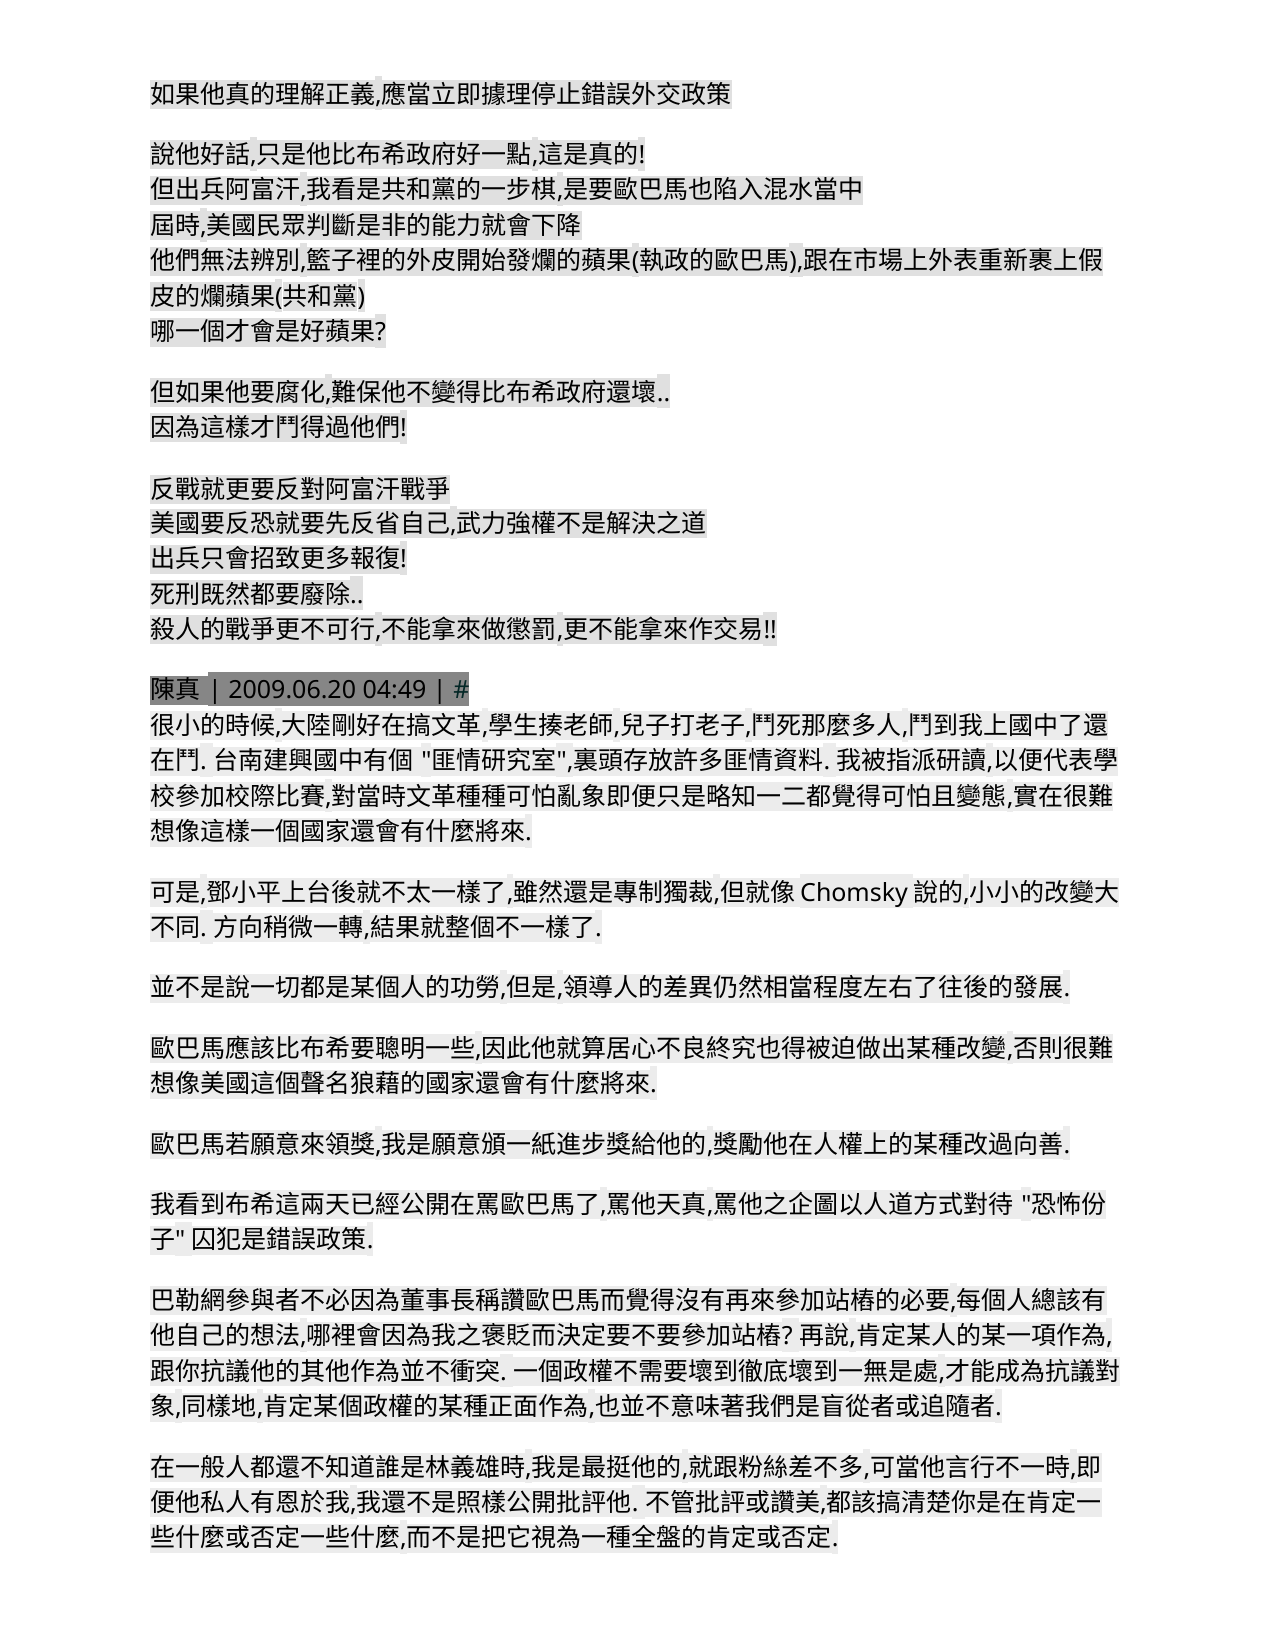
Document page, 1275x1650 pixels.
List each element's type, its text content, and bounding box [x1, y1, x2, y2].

text 巴勒網參與者不必因為董事長稱讚歐巴馬而覺得沒有再來參加站樁的必要,每個人總該有他自己的想法,哪裡會因為我之褒貶而決定要不要參加站樁? 再說,肯定某人的某一項作為,跟你抗議他的其他作為並不衝突. 一個政權不需要壞到徹底壞到一無是處,才能成為抗議對象,同樣地,肯定某個政權的某種正面作為,也並不意味著我們是盲從者或追隨者. [150, 1281, 1125, 1423]
text 並不是說一切都是某個人的功勞,但是,領導人的差異仍然相當程度左右了往後的發展. [150, 969, 1125, 1004]
text 陳真 | 2009.06.20 04:49 | # [150, 671, 1125, 706]
text 可是,鄧小平上台後就不太一樣了,雖然還是專制獨裁,但就像Chomsky說的,小小的改變大不同. 方向稍微一轉,結果就整個不一樣了. [150, 873, 1125, 944]
text 如果他真的理解正義,應當立即據理停止錯誤外交政策 [150, 75, 1125, 110]
text 但如果他要腐化,難保他不變得比布希政府還壞.. 因為這樣才鬥得過他們! [150, 373, 1125, 444]
text 說他好話,只是他比布希政府好一點,這是真的! 但出兵阿富汗,我看是共和黨的一步棋,是要歐巴馬也陷入混水當中 屆時,美國民眾判斷是非的能力就會下降 他們無法辨別,籃子裡的外皮開始發爛的蘋果(執政的歐巴馬),跟在市場上外表重新裹上假皮的爛蘋果(共和黨) 哪一個才會是好蘋果? [150, 135, 1125, 348]
text 歐巴馬若願意來領獎,我是願意頒一紙進步獎給他的,獎勵他在人權上的某種改過向善. [150, 1125, 1125, 1160]
text 在一般人都還不知道誰是林義雄時,我是最挺他的,就跟粉絲差不多,可當他言行不一時,即便他私人有恩於我,我還不是照樣公開批評他. 不管批評或讚美,都該搞清楚你是在肯定一些什麼或否定一些什麼,而不是把它視為一種全盤的肯定或否定. [150, 1448, 1125, 1554]
text 很小的時候,大陸剛好在搞文革,學生揍老師,兒子打老子,鬥死那麼多人,鬥到我上國中了還在鬥. 台南建興國中有個 "匪情研究室",裏頭存放許多匪情資料. 我被指派研讀,以便代表學校參加校際比賽,對當時文革種種可怕亂象即便只是略知一二都覺得可怕且變態,實在很難想像這樣一個國家還會有什麼將來. [150, 706, 1125, 848]
text 反戰就更要反對阿富汗戰爭 美國要反恐就要先反省自己,武力強權不是解決之道 出兵只會招致更多報復! 死刑既然都要廢除.. 殺人的戰爭更不可行,不能拿來做懲罰,更不能拿來作交易!! [150, 469, 1125, 646]
text 歐巴馬應該比布希要聰明一些,因此他就算居心不良終究也得被迫做出某種改變,否則很難想像美國這個聲名狼藉的國家還會有什麼將來. [150, 1029, 1125, 1100]
text 我看到布希這兩天已經公開在罵歐巴馬了,罵他天真,罵他之企圖以人道方式對待 "恐怖份子" 囚犯是錯誤政策. [150, 1185, 1125, 1256]
